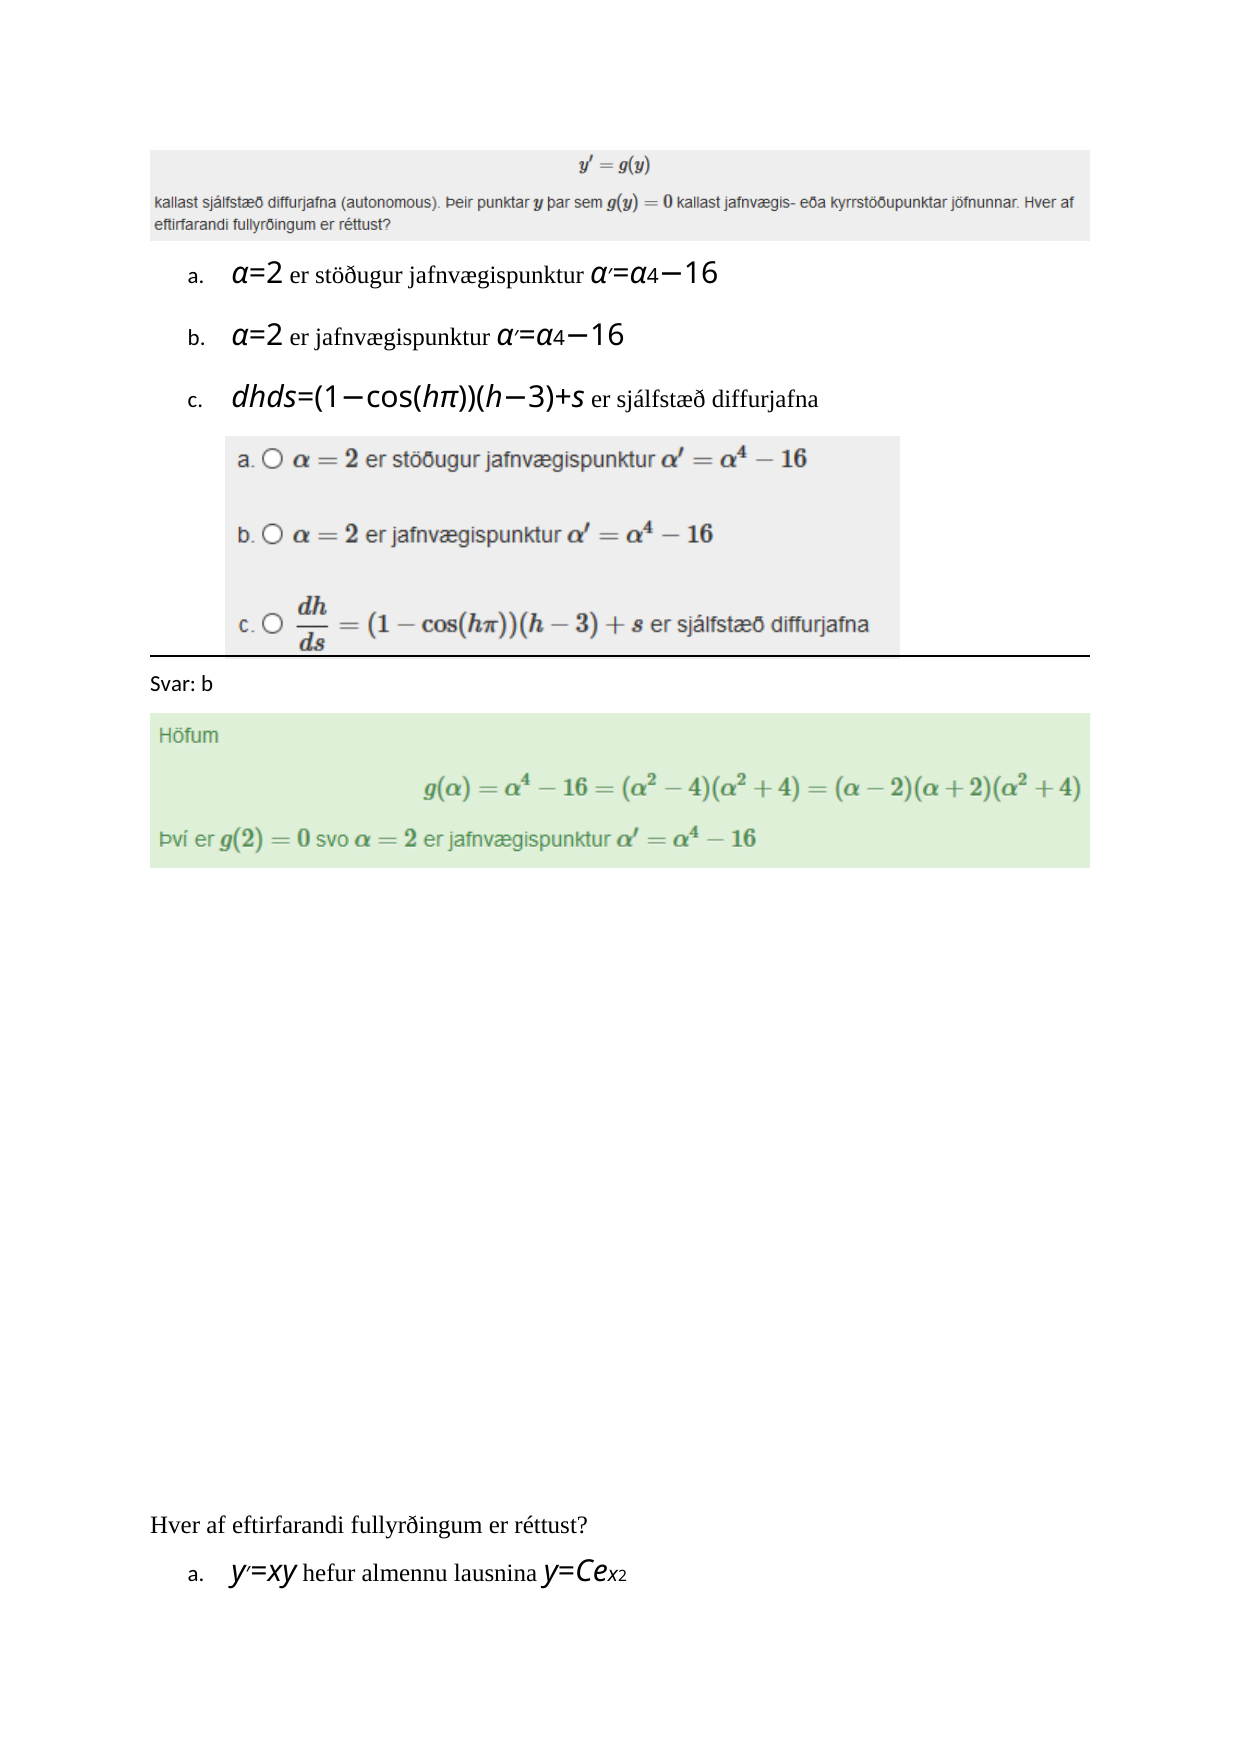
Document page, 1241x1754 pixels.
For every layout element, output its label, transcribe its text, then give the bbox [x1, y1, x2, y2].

list α=2 er jafnvægispunktur α′=α4−16 [187, 313, 1090, 354]
text Hver af eftirfarandi fullyrðingum er réttust? [150, 1510, 1090, 1539]
text Svar: b [150, 669, 1090, 697]
picture [225, 436, 901, 655]
picture [150, 150, 1091, 241]
list dhds=(1−cos(hπ))(h−3)+s er sjálfstæð diffurjafna [187, 375, 1090, 416]
list α=2 er stöðugur jafnvægispunktur α′=α4−16 [187, 251, 1090, 292]
list y′=xy hefur almennu lausnina y=Cex2 [187, 1549, 1090, 1590]
picture [150, 713, 1091, 868]
